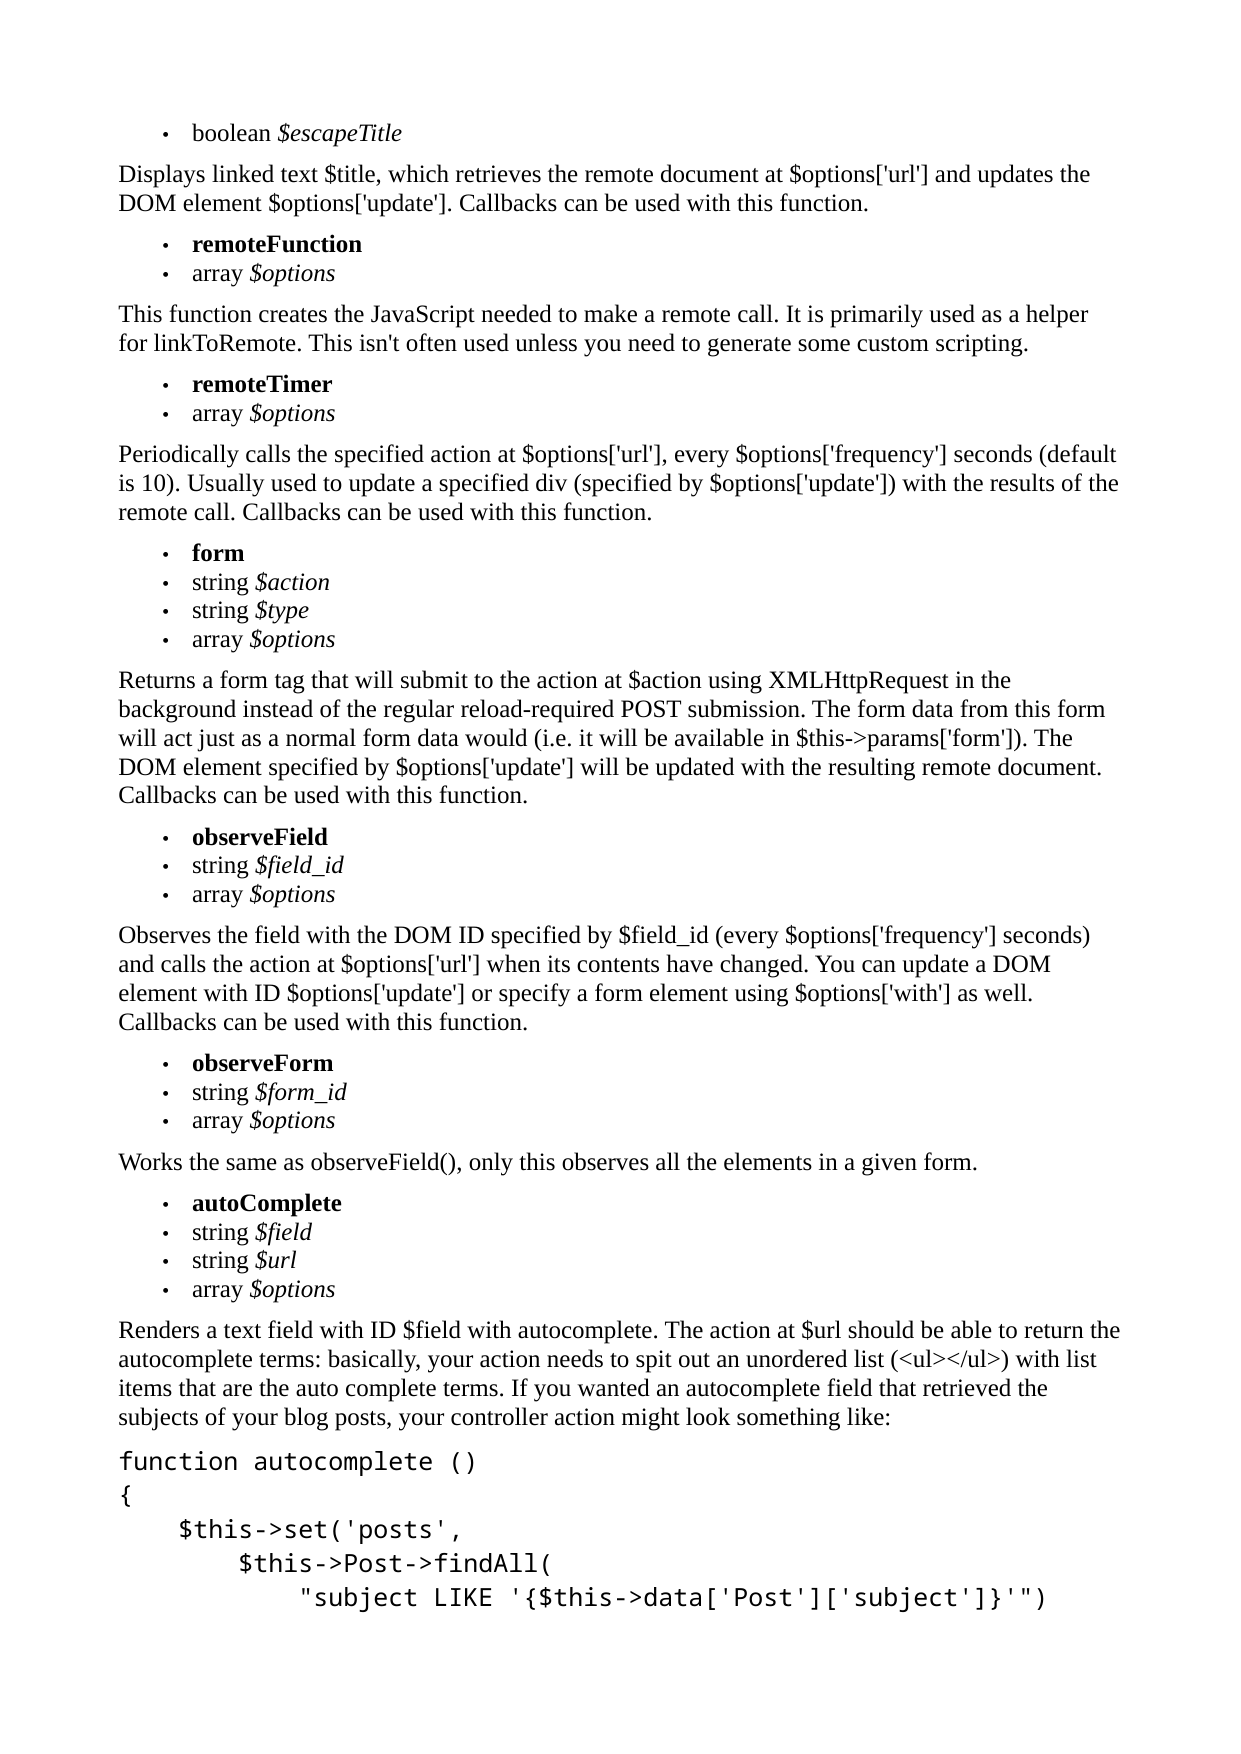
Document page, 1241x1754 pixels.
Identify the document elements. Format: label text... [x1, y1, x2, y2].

text Works the same as observeField(), only this observes all the elements in a given form. [118, 1147, 1122, 1176]
list array $options [162, 398, 1122, 427]
list string $form_id [162, 1077, 1122, 1106]
list array $options [162, 624, 1122, 653]
list array $options [162, 879, 1122, 908]
list string $field_id [162, 851, 1122, 879]
list array $options [162, 258, 1122, 287]
list string $type [162, 596, 1122, 624]
list observeField [162, 822, 1122, 851]
list array $options [162, 1106, 1122, 1134]
list form [162, 538, 1122, 567]
list string $url [162, 1246, 1122, 1274]
list array $options [162, 1274, 1122, 1303]
list boolean $escapeTitle [162, 118, 1122, 147]
list remoteTimer [162, 369, 1122, 398]
text Displays linked text $title, which retrieves the remote document at $options['url'] and updates the DOM element $options['update']. Callbacks can be used with this function. [118, 159, 1122, 217]
text This function creates the JavaScript needed to make a remote call. It is primarily used as a helper for linkToRemote. This isn't often used unless you need to generate some custom scripting. [118, 299, 1122, 357]
list autoComplete [162, 1188, 1122, 1217]
list string $action [162, 567, 1122, 596]
text Renders a text field with ID $field with autocomplete. The action at $url should be able to return the autocomplete terms: basically, your action needs to spit out an unordered list (<ul></ul>) with list items that are the auto complete terms. If you wanted an autocomplete field that retrieved the subjects of your blog posts, your controller action might look something like: [118, 1316, 1122, 1431]
text Periodically calls the specified action at $options['url'], every $options['frequency'] seconds (default is 10). Usually used to update a specified div (specified by $options['update']) with the results of the remote call. Callbacks can be used with this function. [118, 439, 1122, 526]
text function autocomplete () { $this->set('posts', $this->Post->findAll( "subject LIKE '{$this->data['Post']['subject']}'") [118, 1443, 1122, 1613]
list remoteFunction [162, 229, 1122, 258]
list observeForm [162, 1048, 1122, 1077]
list string $field [162, 1217, 1122, 1246]
text Returns a form tag that will submit to the action at $action using XMLHttpRequest in the background instead of the regular reload-required POST submission. The form data from this form will act just as a normal form data would (i.e. it will be available in $this->params['form']). The DOM element specified by $options['update'] will be updated with the resulting remote document. Callbacks can be used with this function. [118, 666, 1122, 809]
text Observes the field with the DOM ID specified by $field_id (every $options['frequency'] seconds) and calls the action at $options['url'] when its contents have changed. You can update a DOM element with ID $options['update'] or specify a form element using $options['with'] as well. Callbacks can be used with this function. [118, 921, 1122, 1036]
